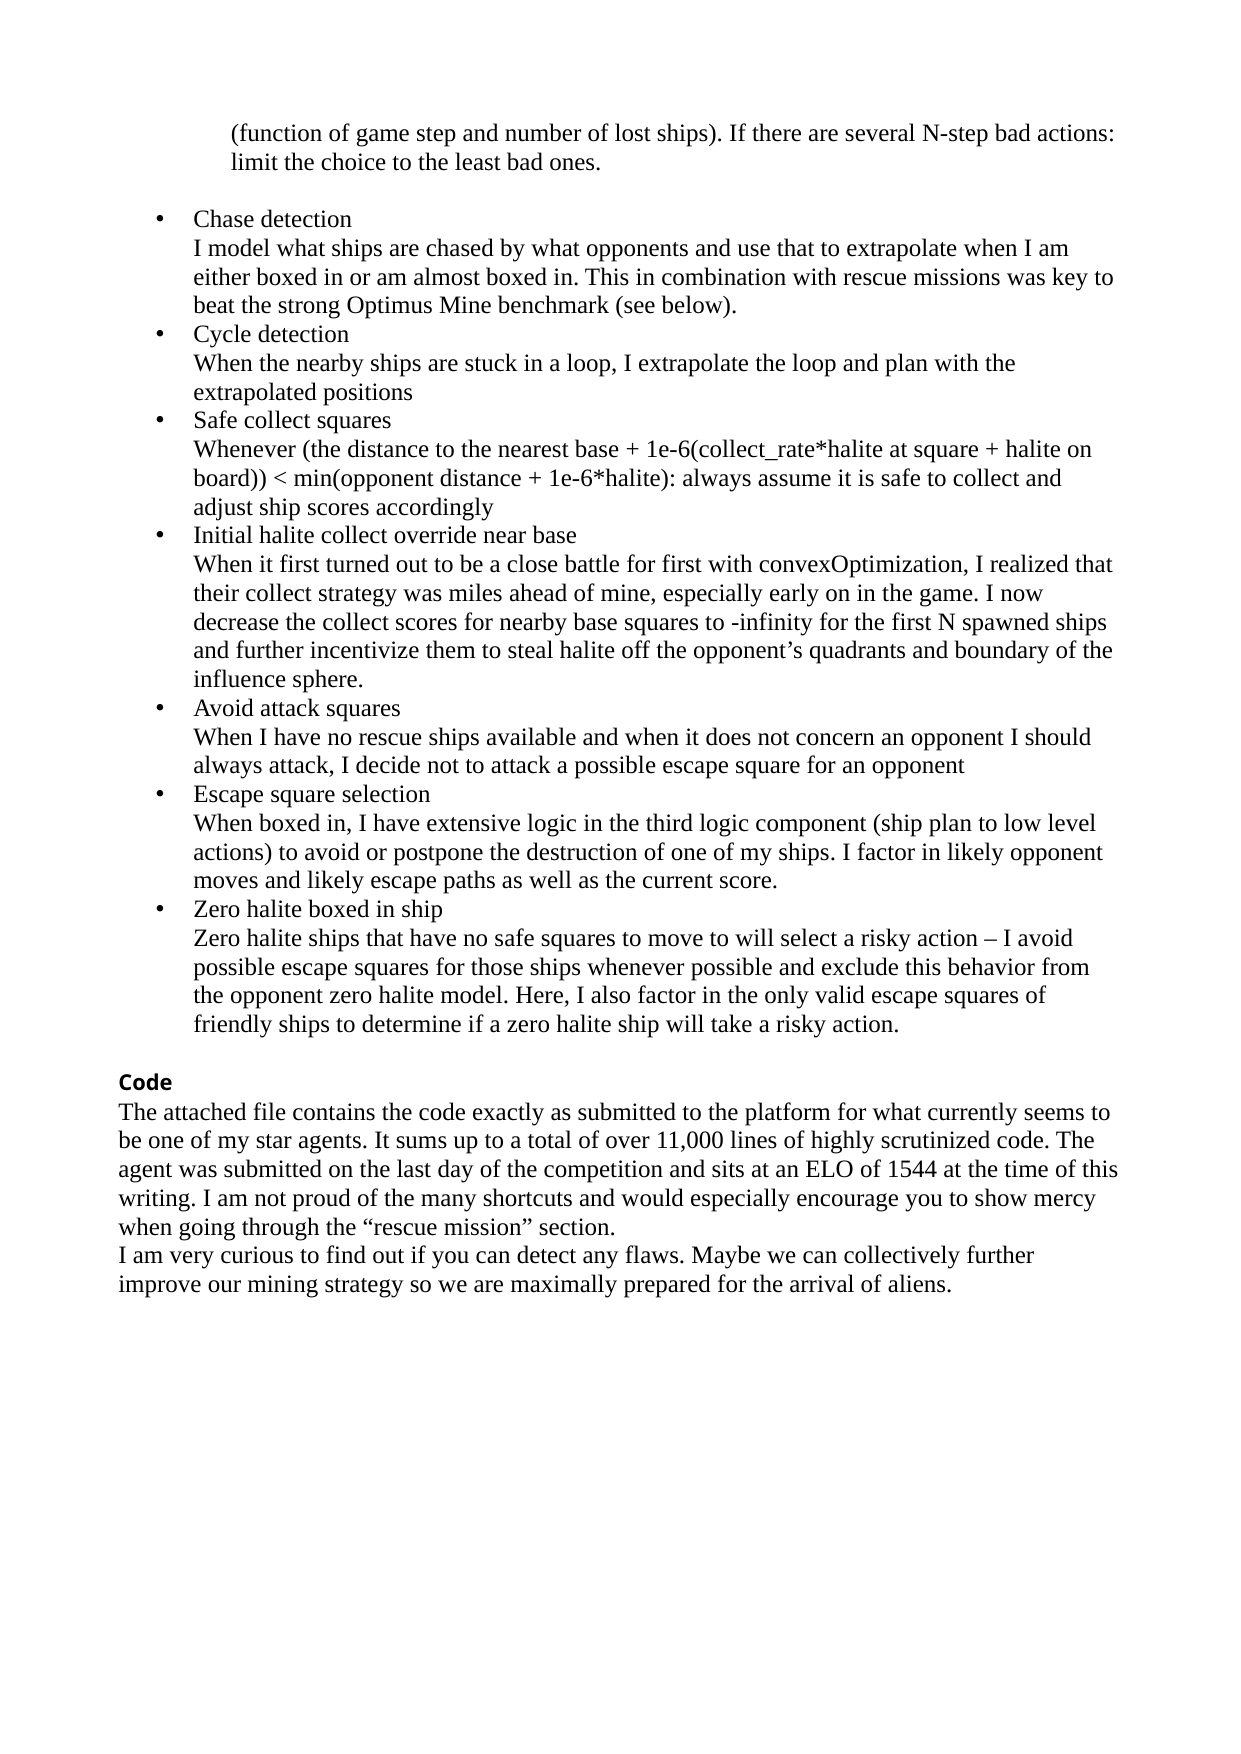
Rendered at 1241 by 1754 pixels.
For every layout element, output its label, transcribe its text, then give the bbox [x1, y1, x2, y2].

text The attached file contains the code exactly as submitted to the platform for what currently seems to be one of my star agents. It sums up to a total of over 11,000 lines of highly scrutinized code. The agent was submitted on the last day of the competition and sits at an ELO of 1544 at the time of this writing. I am not proud of the many shortcuts and would especially encourage you to show mercy when going through the “rescue mission” section. [118, 1097, 1122, 1240]
list Initial halite collect override near base [156, 521, 1122, 549]
list Chase detection [156, 204, 1122, 233]
list When the nearby ships are stuck in a loop, I extrapolate the loop and plan with the extrapolated positions [156, 348, 1122, 406]
list Avoid attack squares [156, 693, 1122, 722]
text Code [118, 1067, 1122, 1097]
list Escape square selection [156, 779, 1122, 808]
text I am very curious to find out if you can detect any flaws. Maybe we can collectively further improve our mining strategy so we are maximally prepared for the arrival of aliens. [118, 1240, 1122, 1298]
list Zero halite boxed in ship [156, 894, 1122, 923]
list Cycle detection [156, 319, 1122, 348]
list When I have no rescue ships available and when it does not concern an opponent I should always attack, I decide not to attack a possible escape square for an opponent [156, 722, 1122, 779]
list Safe collect squares [156, 406, 1122, 434]
list When boxed in, I have extensive logic in the third logic component (ship plan to low level actions) to avoid or postpone the destruction of one of my ships. I factor in likely opponent moves and likely escape paths as well as the current score. [156, 808, 1122, 894]
list When it first turned out to be a close battle for first with convexOptimization, I realized that their collect strategy was miles ahead of mine, especially early on in the game. I now decrease the collect scores for nearby base squares to -infinity for the first N spawned ships and further incentivize them to steal halite off the opponent’s quadrants and boundary of the influence sphere. [156, 549, 1122, 693]
list I model what ships are chased by what opponents and use that to extrapolate when I am either boxed in or am almost boxed in. This in combination with rescue missions was key to beat the strong Optimus Mine benchmark (see below). [156, 233, 1122, 319]
list Whenever (the distance to the nearest base + 1e-6(collect_rate*halite at square + halite on board)) < min(opponent distance + 1e-6*halite): always assume it is safe to collect and adjust ship scores accordingly [156, 434, 1122, 521]
list Zero halite ships that have no safe squares to move to will select a risky action – I avoid possible escape squares for those ships whenever possible and exclude this behavior from the opponent zero halite model. Here, I also factor in the only valid escape squares of friendly ships to determine if a zero halite ship will take a risky action. [156, 923, 1122, 1038]
list (function of game step and number of lost ships). If there are several N-step bad actions: limit the choice to the least bad ones. [193, 118, 1122, 176]
